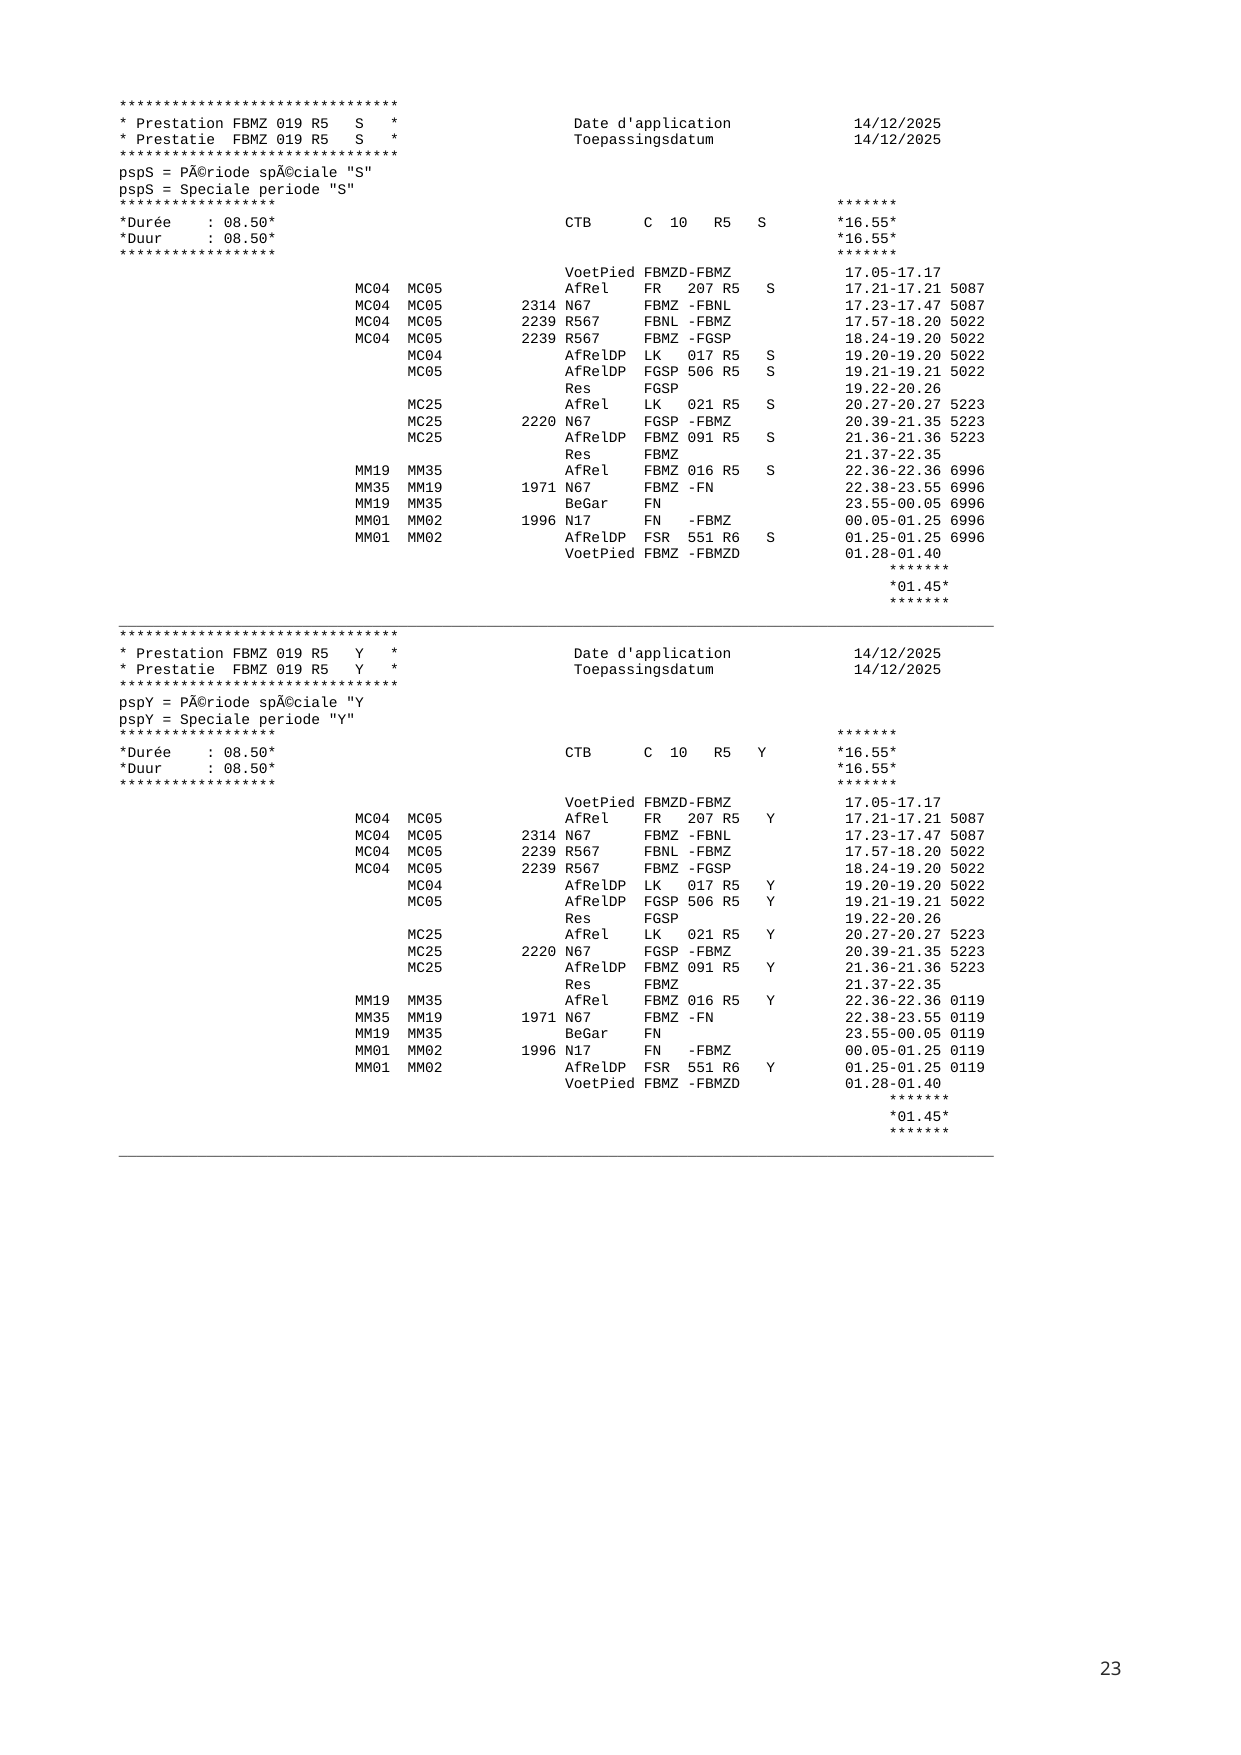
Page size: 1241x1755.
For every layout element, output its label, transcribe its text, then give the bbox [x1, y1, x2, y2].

text ******************************** * Prestation FBMZ 019 R5 S * Date d'application 14/12/2025 * Prestatie FBMZ 019 R5 S * Toepassingsdatum 14/12/2025 ******************************** pspS = PÃ©riode spÃ©ciale "S" pspS = Speciale periode "S" ****************** ******* *Durée : 08.50* CTB C 10 R5 S *16.55* *Duur : 08.50* *16.55* ****************** ******* VoetPied FBMZD-FBMZ 17.05-17.17 MC04 MC05 AfRel FR 207 R5 S 17.21-17.21 5087 MC04 MC05 2314 N67 FBMZ -FBNL 17.23-17.47 5087 MC04 MC05 2239 R567 FBNL -FBMZ 17.57-18.20 5022 MC04 MC05 2239 R567 FBMZ -FGSP 18.24-19.20 5022 MC04 AfRelDP LK 017 R5 S 19.20-19.20 5022 MC05 AfRelDP FGSP 506 R5 S 19.21-19.21 5022 Res FGSP 19.22-20.26 MC25 AfRel LK 021 R5 S 20.27-20.27 5223 MC25 2220 N67 FGSP -FBMZ 20.39-21.35 5223 MC25 AfRelDP FBMZ 091 R5 S 21.36-21.36 5223 Res FBMZ 21.37-22.35 MM19 MM35 AfRel FBMZ 016 R5 S 22.36-22.36 6996 MM35 MM19 1971 N67 FBMZ -FN 22.38-23.55 6996 MM19 MM35 BeGar FN 23.55-00.05 6996 MM01 MM02 1996 N17 FN -FBMZ 00.05-01.25 6996 MM01 MM02 AfRelDP FSR 551 R6 S 01.25-01.25 6996 VoetPied FBMZ -FBMZD 01.28-01.40 ******* *01.45* ******* ____________________________________________________________________________________________________ [119, 99, 1122, 629]
text ******************************** * Prestation FBMZ 019 R5 Y * Date d'application 14/12/2025 * Prestatie FBMZ 019 R5 Y * Toepassingsdatum 14/12/2025 ******************************** pspY = PÃ©riode spÃ©ciale "Y pspY = Speciale periode "Y" ****************** ******* *Durée : 08.50* CTB C 10 R5 Y *16.55* *Duur : 08.50* *16.55* ****************** ******* VoetPied FBMZD-FBMZ 17.05-17.17 MC04 MC05 AfRel FR 207 R5 Y 17.21-17.21 5087 MC04 MC05 2314 N67 FBMZ -FBNL 17.23-17.47 5087 MC04 MC05 2239 R567 FBNL -FBMZ 17.57-18.20 5022 MC04 MC05 2239 R567 FBMZ -FGSP 18.24-19.20 5022 MC04 AfRelDP LK 017 R5 Y 19.20-19.20 5022 MC05 AfRelDP FGSP 506 R5 Y 19.21-19.21 5022 Res FGSP 19.22-20.26 MC25 AfRel LK 021 R5 Y 20.27-20.27 5223 MC25 2220 N67 FGSP -FBMZ 20.39-21.35 5223 MC25 AfRelDP FBMZ 091 R5 Y 21.36-21.36 5223 Res FBMZ 21.37-22.35 MM19 MM35 AfRel FBMZ 016 R5 Y 22.36-22.36 0119 MM35 MM19 1971 N67 FBMZ -FN 22.38-23.55 0119 MM19 MM35 BeGar FN 23.55-00.05 0119 MM01 MM02 1996 N17 FN -FBMZ 00.05-01.25 0119 MM01 MM02 AfRelDP FSR 551 R6 Y 01.25-01.25 0119 VoetPied FBMZ -FBMZD 01.28-01.40 ******* *01.45* ******* ____________________________________________________________________________________________________ [119, 629, 1122, 1159]
